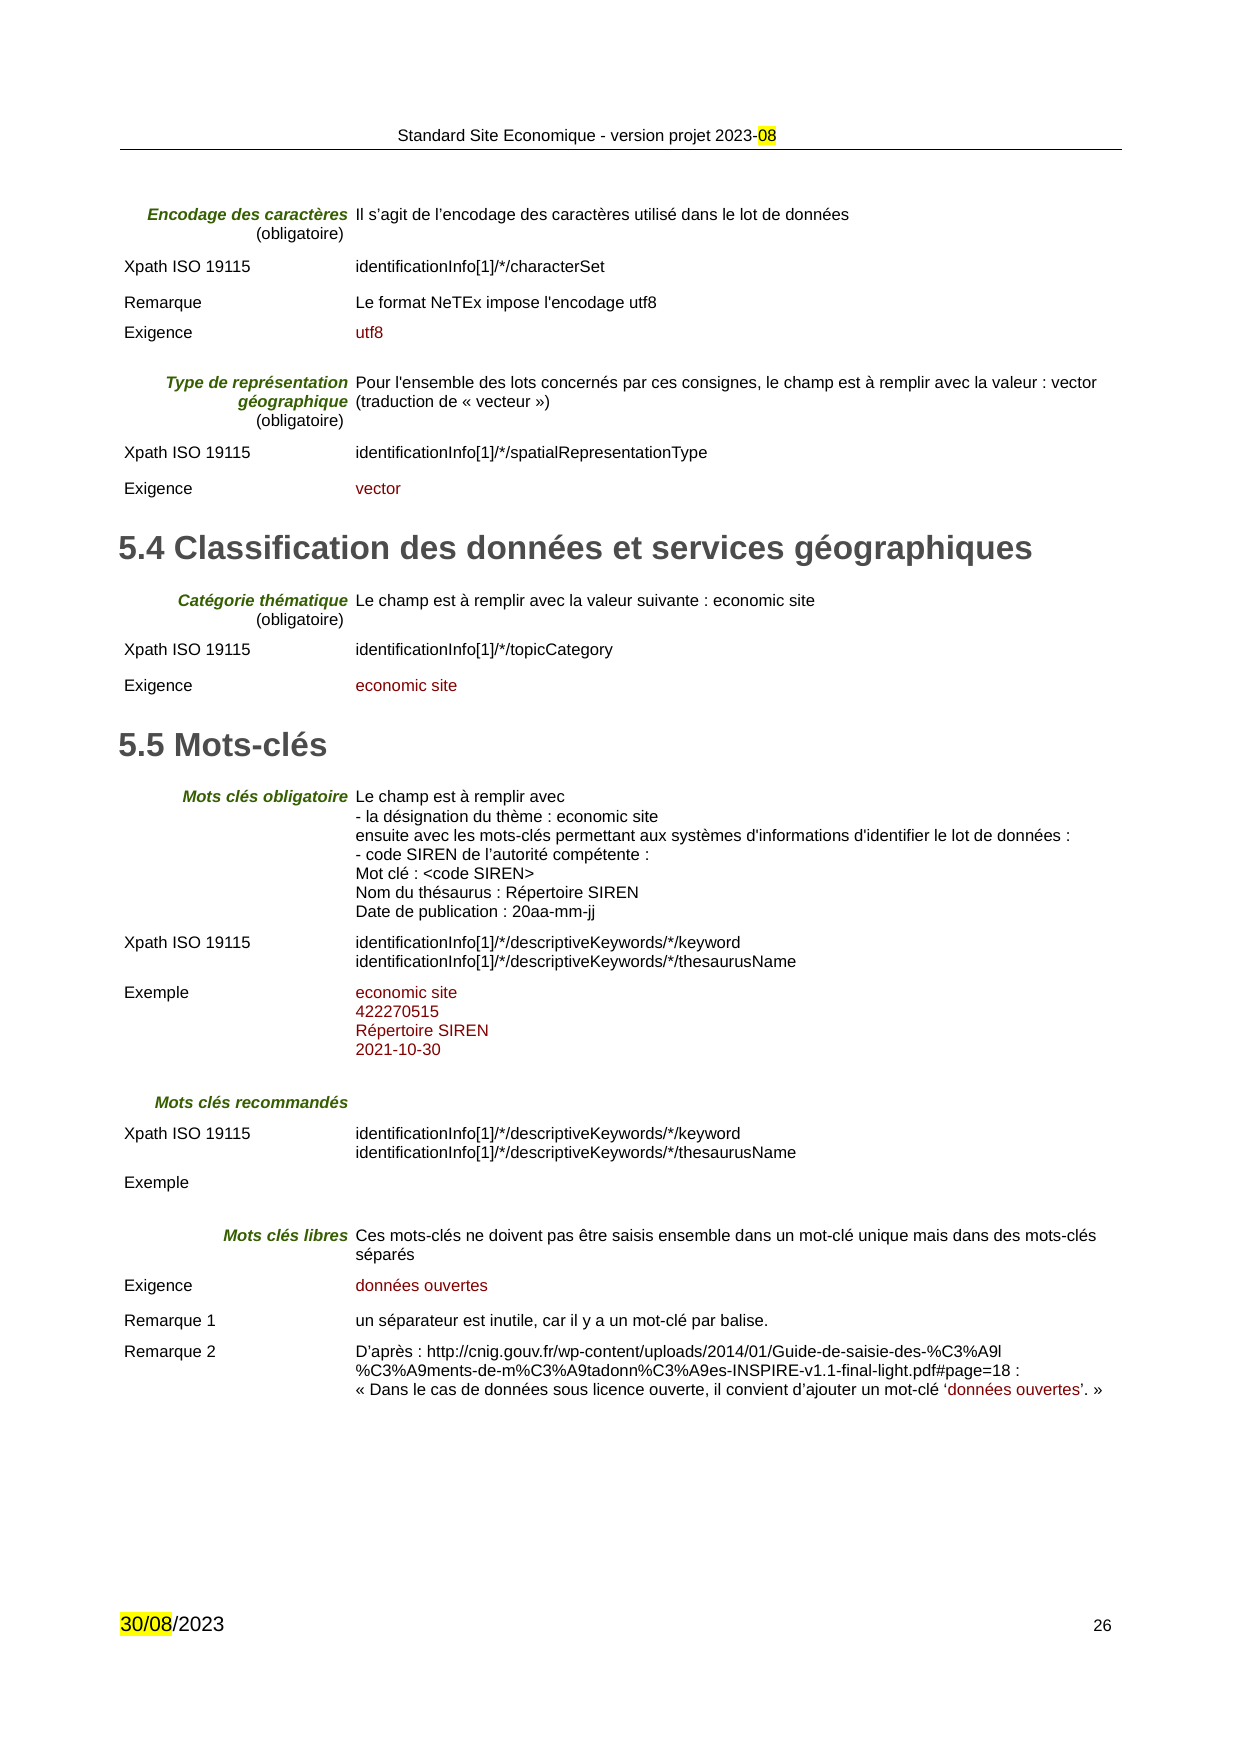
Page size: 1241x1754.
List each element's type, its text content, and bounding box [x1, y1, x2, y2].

subtitle 5.5 Mots-clés [118, 725, 1122, 764]
table_cell identificationInfo[1]/*/descriptiveKeywords/*/keyword identificationInfo[1]/*/descriptiveKeywords/*/thesaurusName [355, 927, 1122, 977]
table_cell Exigence [118, 318, 355, 348]
table_header Pour l'ensemble des lots concernés par ces consignes, le champ est à remplir avec la valeur : vector (traduction de « vecteur ») [355, 367, 1122, 437]
table_header Mots clés obligatoire [118, 781, 355, 927]
table_header Le champ est à remplir avec la valeur suivante : economic site [355, 585, 1122, 634]
table_cell Xpath ISO 19115 [118, 252, 355, 287]
table_cell economic site [355, 670, 1122, 700]
table_header Il s’agit de l’encodage des caractères utilisé dans le lot de données [355, 199, 1122, 252]
table_cell Remarque 2 [118, 1336, 355, 1405]
table_cell Xpath ISO 19115 [118, 438, 355, 473]
table_cell D’après : http://cnig.gouv.fr/wp-content/uploads/2014/01/Guide-de-saisie-des-%C3%A9l%C3%A9ments-de-m%C3%A9tadonn%C3%A9es-INSPIRE-v1.1-final-light.pdf#page=18 : « Dans le cas de données sous licence ouverte, il convient d’ajouter un mot-clé ‘données ouvertes’. » [355, 1336, 1122, 1405]
table_header Type de représentation géographique (obligatoire) [118, 367, 355, 437]
table_header [355, 1087, 1122, 1118]
table_header Catégorie thématique (obligatoire) [118, 585, 355, 634]
table_cell Xpath ISO 19115 [118, 634, 355, 669]
table_header Ces mots-clés ne doivent pas être saisis ensemble dans un mot-clé unique mais dans des mots-clés séparés [355, 1220, 1122, 1270]
table_cell Xpath ISO 19115 [118, 1118, 355, 1167]
table_cell Exemple [118, 1168, 355, 1198]
table_cell Xpath ISO 19115 [118, 927, 355, 977]
table_cell Remarque [118, 287, 355, 317]
table_cell Exemple [118, 977, 355, 1065]
table_cell utf8 [355, 318, 1122, 348]
table_cell identificationInfo[1]/*/spatialRepresentationType [355, 438, 1122, 473]
table_cell vector [355, 473, 1122, 503]
table_cell un séparateur est inutile, car il y a un mot-clé par balise. [355, 1305, 1122, 1336]
table_cell données ouvertes [355, 1270, 1122, 1305]
table_cell Exigence [118, 670, 355, 700]
table_cell Exigence [118, 1270, 355, 1305]
table_cell economic site 422270515 Répertoire SIREN 2021-10-30 [355, 977, 1122, 1065]
table_cell identificationInfo[1]/*/topicCategory [355, 634, 1122, 669]
table_cell identificationInfo[1]/*/characterSet [355, 252, 1122, 287]
table_cell Exigence [118, 473, 355, 503]
table_header Encodage des caractères (obligatoire) [118, 199, 355, 252]
subtitle 5.4 Classification des données et services géographiques [118, 528, 1122, 567]
table_header Mots clés recommandés [118, 1087, 355, 1118]
table_header Mots clés libres [118, 1220, 355, 1270]
table_header Le champ est à remplir avec - la désignation du thème : economic site ensuite avec les mots-clés permettant aux systèmes d'informations d'identifier le lot de données : - code SIREN de l’autorité compétente : Mot clé : <code SIREN> Nom du thésaurus : Répertoire SIREN Date de publication : 20aa-mm-jj [355, 781, 1122, 927]
table_cell Le format NeTEx impose l'encodage utf8 [355, 287, 1122, 317]
table_cell Remarque 1 [118, 1305, 355, 1336]
table_cell [355, 1168, 1122, 1198]
table_cell identificationInfo[1]/*/descriptiveKeywords/*/keyword identificationInfo[1]/*/descriptiveKeywords/*/thesaurusName [355, 1118, 1122, 1167]
